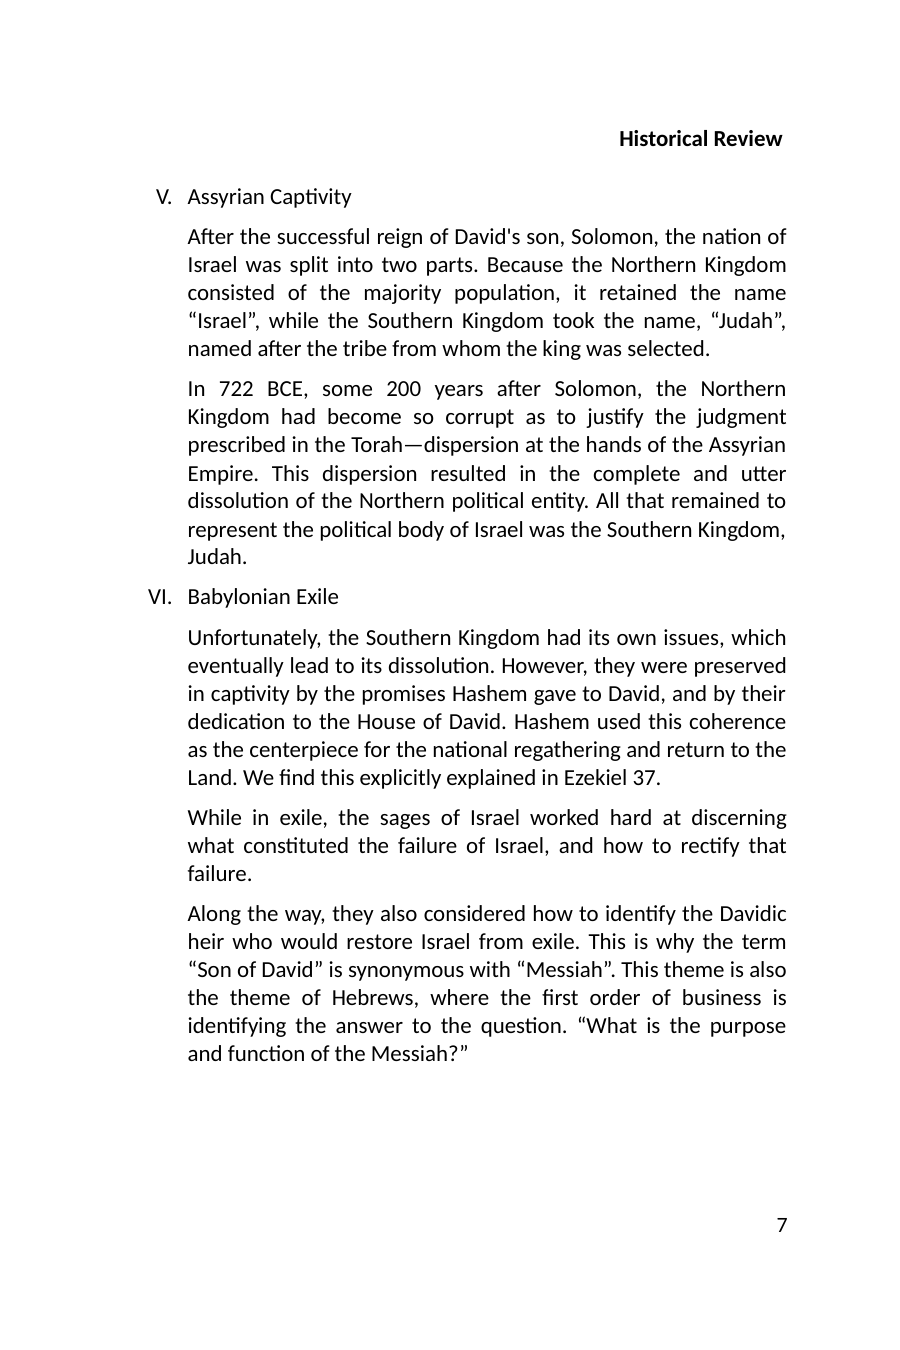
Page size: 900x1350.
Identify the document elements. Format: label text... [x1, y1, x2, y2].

list After the successful reign of David's son, Solomon, the nation of Israel was split into two parts. Because the Northern Kingdom consisted of the majority population, it retained the name “Israel”, while the Southern Kingdom took the name, “Judah”, named after the tribe from whom the king was selected. [172, 222, 787, 363]
list Unfortunately, the Southern Kingdom had its own issues, which eventually lead to its dissolution. However, they were preserved in captivity by the promises Hashem gave to David, and by their dedication to the House of David. Hashem used this coherence as the centerpiece for the national regathering and return to the Land. We find this explicitly explained in Ezekiel 37. [172, 623, 787, 791]
list Along the way, they also considered how to identify the Davidic heir who would restore Israel from exile. This is why the term “Son of David” is synonymous with “Messiah”. This theme is also the theme of Hebrews, where the first order of business is identifying the answer to the question. “What is the purpose and function of the Messiah?” [172, 899, 787, 1067]
list Assyrian Captivity [172, 182, 787, 211]
list Babylonian Exile [172, 583, 787, 611]
list While in exile, the sages of Israel worked hard at discerning what constituted the failure of Israel, and how to rectify that failure. [172, 803, 787, 887]
list In 722 BCE, some 200 years after Solomon, the Northern Kingdom had become so corrupt as to justify the judgment prescribed in the Torah—dispersion at the hands of the Assyrian Empire. This dispersion resulted in the complete and utter dissolution of the Northern political entity. All that remained to represent the political body of Israel was the Southern Kingdom, Judah. [172, 374, 787, 571]
